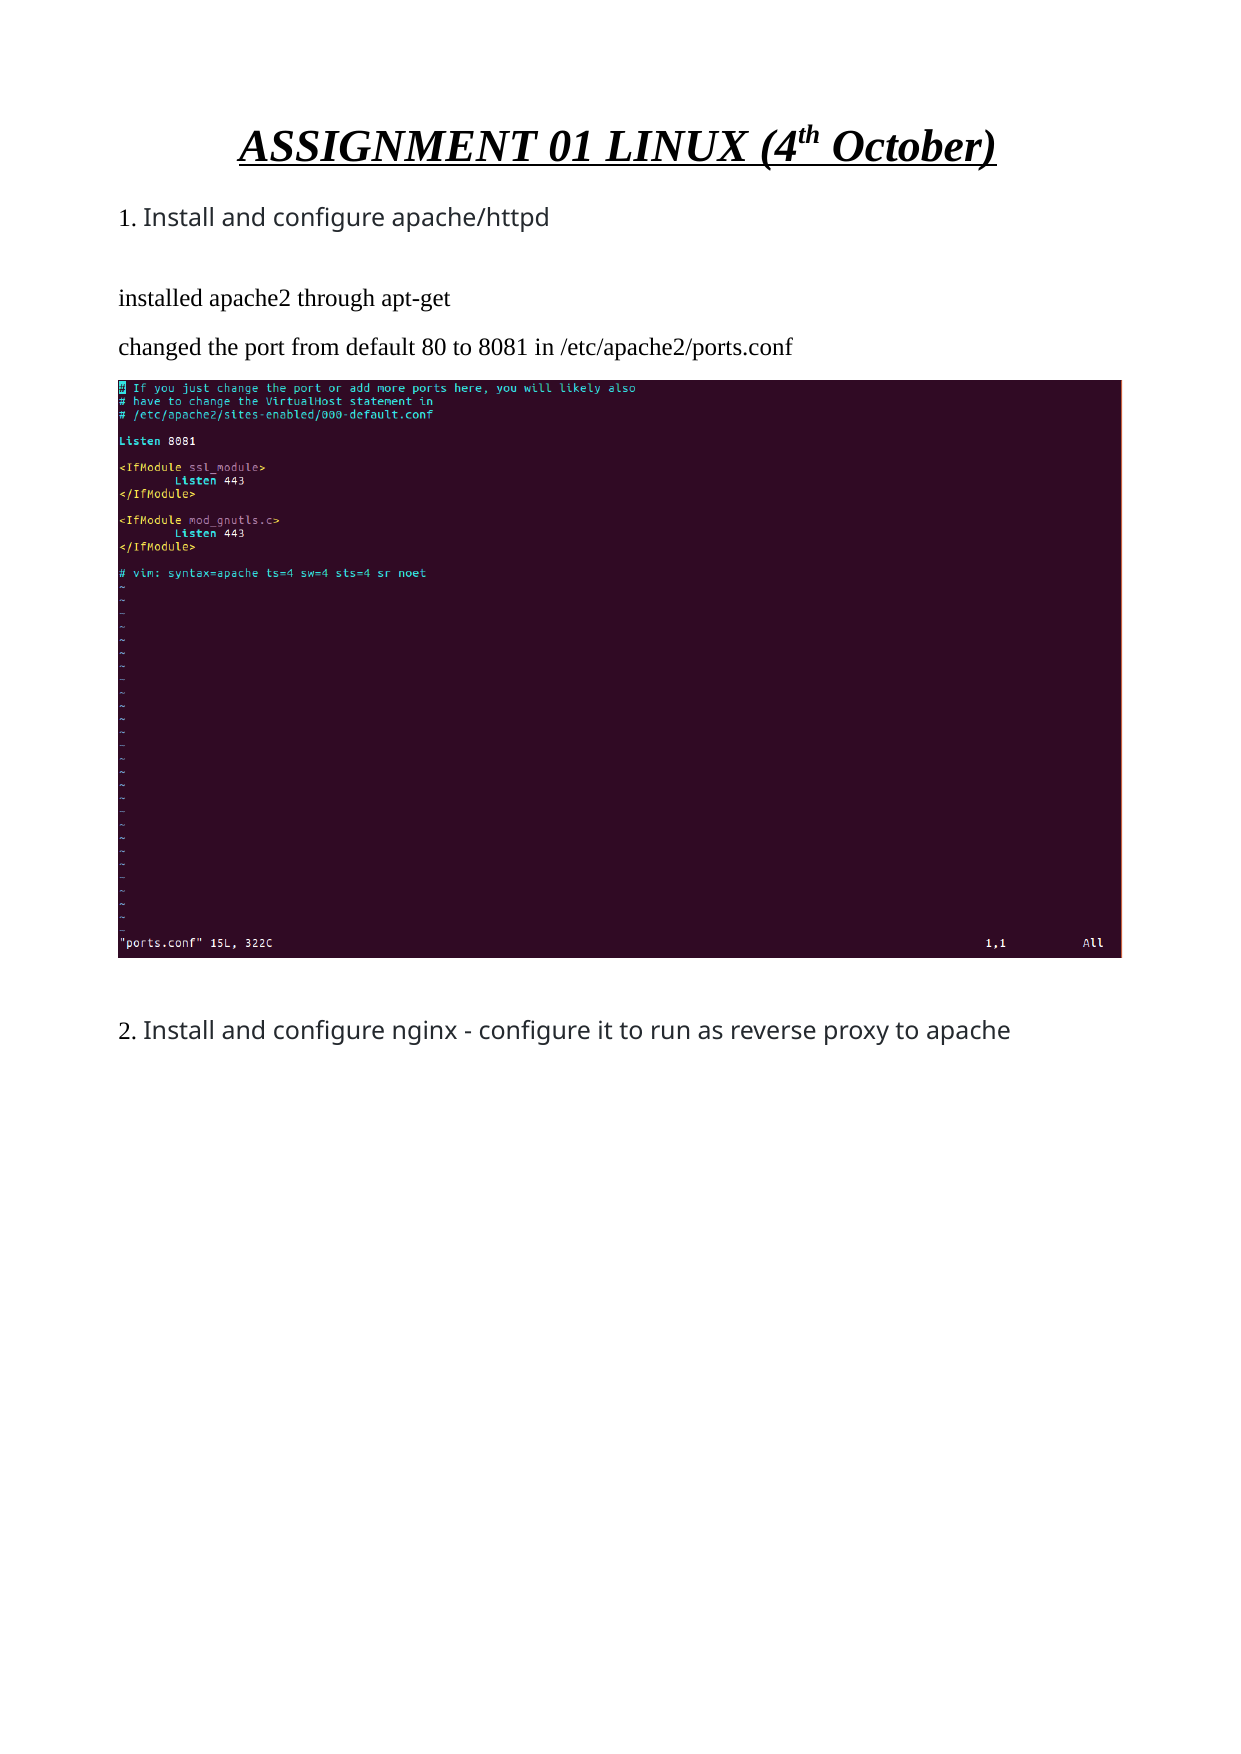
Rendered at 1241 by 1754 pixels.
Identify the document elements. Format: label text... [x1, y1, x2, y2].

text ASSIGNMENT 01 LINUX (4th October) [118, 118, 1122, 171]
text installed apache2 through apt-get [118, 283, 1122, 311]
text changed the port from default 80 to 8081 in /etc/apache2/ports.conf [118, 332, 1122, 361]
picture [118, 380, 1123, 958]
text 1. Install and configure apache/httpd [118, 199, 1122, 234]
text 2. Install and configure nginx - configure it to run as reverse proxy to apache [118, 1012, 1122, 1046]
